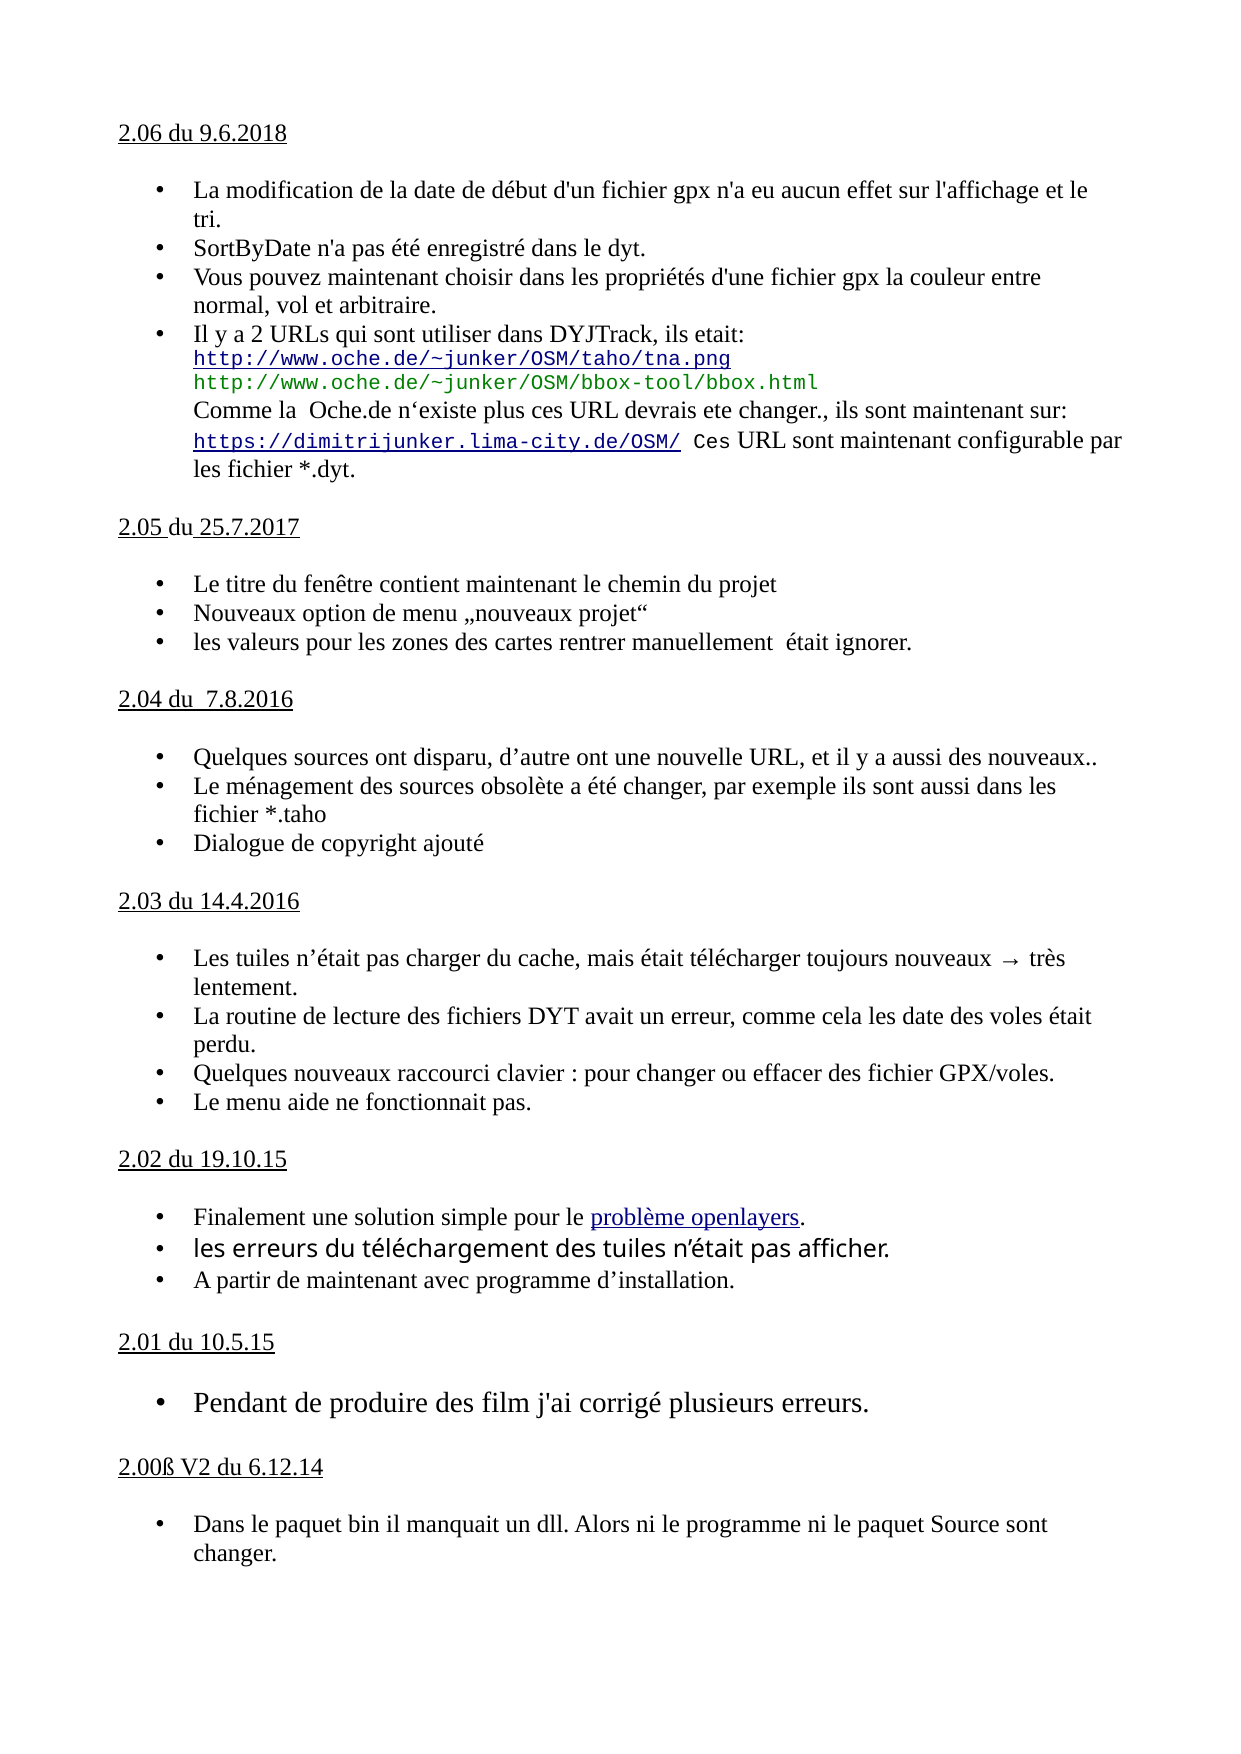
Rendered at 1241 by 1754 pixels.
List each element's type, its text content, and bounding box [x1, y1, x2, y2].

text 2.01 du 10.5.15 [118, 1294, 1122, 1356]
list http://www.oche.de/~junker/OSM/taho/tna.png http://www.oche.de/~junker/OSM/bbox-tool/bbox.html [156, 348, 1122, 395]
text 2.00ß V2 du 6.12.14 [118, 1452, 1122, 1481]
list les erreurs du téléchargement des tuiles n’était pas afficher. [156, 1231, 1122, 1265]
list La modification de la date de début d'un fichier gpx n'a eu aucun effet sur l'affichage et le tri. [156, 176, 1122, 233]
text 2.02 du 19.10.15 [118, 1144, 1122, 1173]
list Dans le paquet bin il manquait un dll. Alors ni le programme ni le paquet Source sont changer. [156, 1509, 1122, 1567]
list Le menu aide ne fonctionnait pas. [156, 1087, 1122, 1144]
list Comme la Oche.de n‘existe plus ces URL devrais ete changer., ils sont maintenant sur: https://dimitrijunker.lima-city.de/OSM/ Ces URL sont maintenant configurable par les fichier *.dyt. [156, 395, 1122, 483]
text 2.05 du 25.7.2017 [118, 512, 1122, 541]
list Finalement une solution simple pour le problème openlayers. [156, 1202, 1122, 1231]
text 2.04 du 7.8.2016 [118, 684, 1122, 742]
list Vous pouvez maintenant choisir dans les propriétés d'une fichier gpx la couleur entre normal, vol et arbitraire. [156, 262, 1122, 319]
list Pendant de produire des film j'ai corrigé plusieurs erreurs. [156, 1385, 1122, 1452]
list A partir de maintenant avec programme d’installation. [156, 1265, 1122, 1294]
text 2.03 du 14.4.2016 [118, 857, 1122, 914]
list les valeurs pour les zones des cartes rentrer manuellement était ignorer. [156, 627, 1122, 684]
list Il y a 2 URLs qui sont utiliser dans DYJTrack, ils etait: [156, 319, 1122, 348]
list SortByDate n'a pas été enregistré dans le dyt. [156, 233, 1122, 262]
list Nouveaux option de menu „nouveaux projet“ [156, 598, 1122, 627]
list Le titre du fenêtre contient maintenant le chemin du projet [156, 569, 1122, 598]
list Dialogue de copyright ajouté [156, 828, 1122, 857]
list La routine de lecture des fichiers DYT avait un erreur, comme cela les date des voles était perdu. [156, 1001, 1122, 1058]
list Quelques nouveaux raccourci clavier : pour changer ou effacer des fichier GPX/voles. [156, 1058, 1122, 1087]
list Quelques sources ont disparu, d’autre ont une nouvelle URL, et il y a aussi des nouveaux.. [156, 742, 1122, 771]
list Le ménagement des sources obsolète a été changer, par exemple ils sont aussi dans les fichier *.taho [156, 771, 1122, 828]
text 2.06 du 9.6.2018 [118, 118, 1122, 147]
list Les tuiles n’était pas charger du cache, mais était télécharger toujours nouveaux → très lentement. [156, 943, 1122, 1001]
